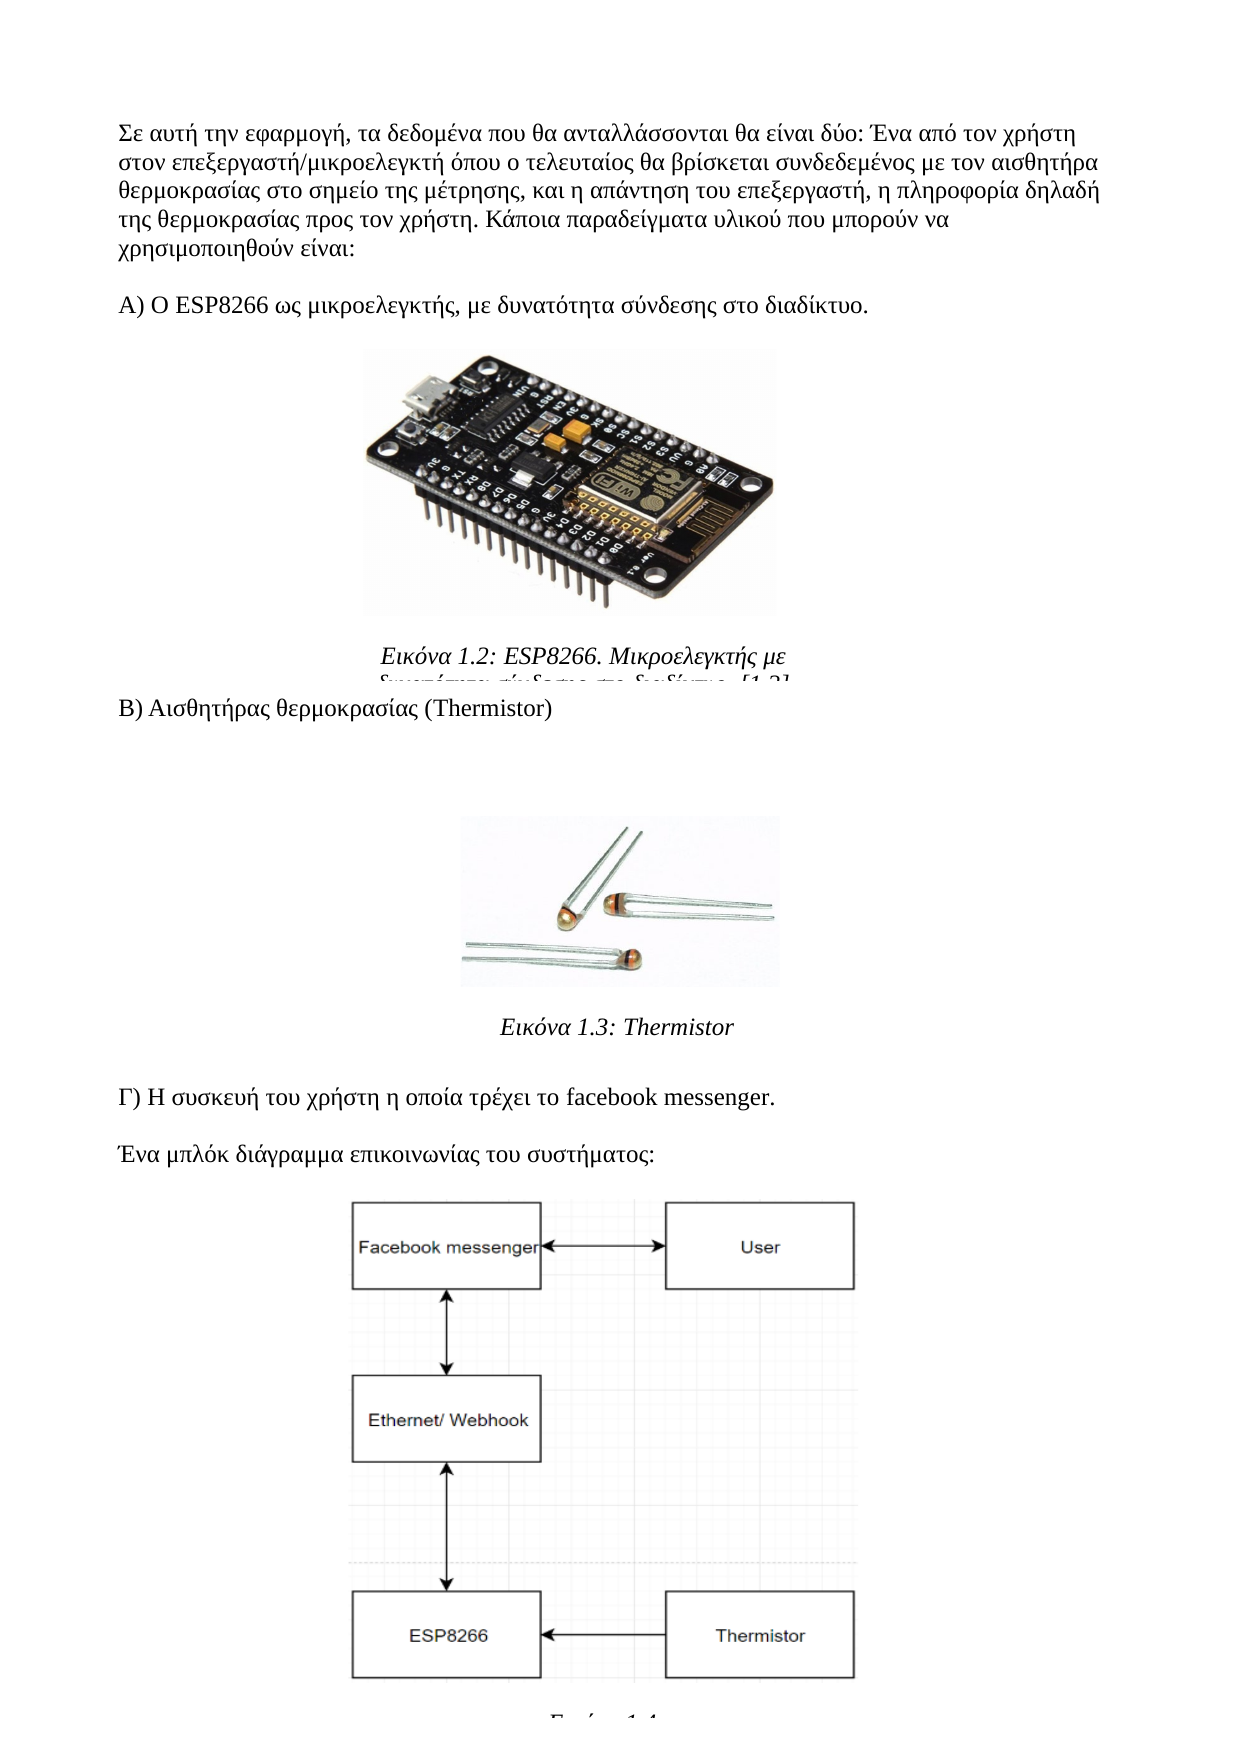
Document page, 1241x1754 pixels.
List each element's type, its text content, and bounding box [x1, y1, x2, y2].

text Α) Ο ESP8266 ως μικροελεγκτής, με δυνατότητα σύνδεσης στο διαδίκτυο. [118, 291, 1122, 319]
text Εικόνα 1.4 [223, 1708, 983, 1718]
text Β) Αισθητήρας θερμοκρασίας (Thermistor) [118, 693, 1122, 722]
text Σε αυτή την εφαρμογή, τα δεδομένα που θα ανταλλάσσονται θα είναι δύο: Ένα από τον χρήστη στον επεξεργαστή/μικροελεγκτή όπου ο τελευταίος θα βρίσκεται συνδεδεμένος με τον αισθητήρα θερμοκρασίας στο σημείο της μέτρησης, και η απάντηση του επεξεργαστή, η πληροφορία δηλαδή της θερμοκρασίας προς τον χρήστη. Κάποια παραδείγματα υλικού που μπορούν να χρησιμοποιηθούν είναι: [118, 118, 1122, 262]
text Ένα μπλόκ διάγραμμα επικοινωνίας του συστήματος: [118, 1139, 1122, 1168]
text Εικόνα 1.3: Thermistor [118, 1012, 1122, 1041]
text Εικόνα 1.2: ESP8266. Μικροελεγκτής με δυνατότητα σύνδεσης στο διαδίκτυο. [1.2] [363, 641, 806, 680]
text [223, 1187, 983, 1708]
text Γ) Η συσκευή του χρήστη η οποία τρέχει το facebook messenger. [118, 1082, 1122, 1111]
